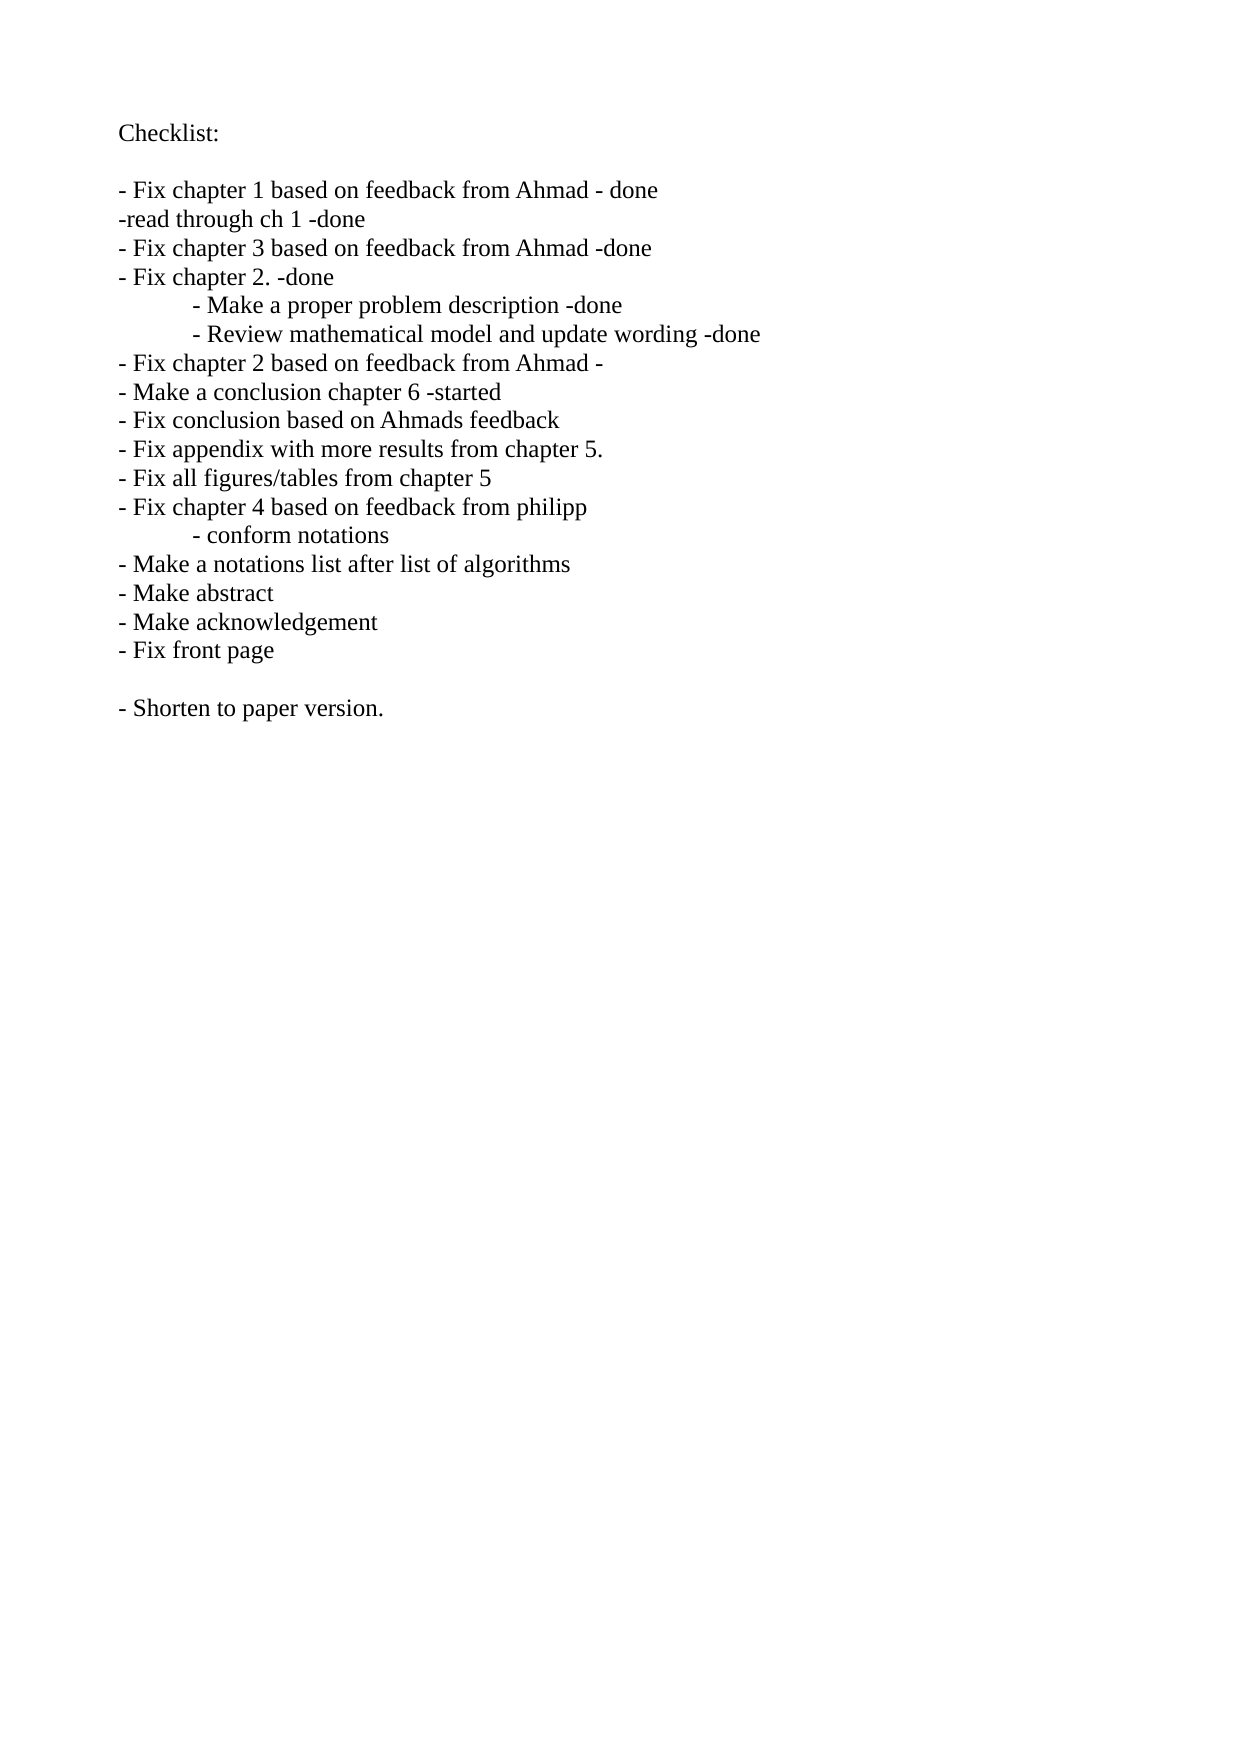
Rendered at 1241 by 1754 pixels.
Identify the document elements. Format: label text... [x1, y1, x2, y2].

text - Fix chapter 1 based on feedback from Ahmad - done [118, 176, 1122, 204]
text Checklist: [118, 118, 1122, 147]
text -read through ch 1 -done [118, 204, 1122, 233]
text - Review mathematical model and update wording -done [118, 319, 1122, 348]
text - Fix chapter 4 based on feedback from philipp [118, 492, 1122, 521]
text - Make a proper problem description -done [118, 291, 1122, 319]
text - Fix front page [118, 636, 1122, 664]
text - Shorten to paper version. [118, 693, 1122, 722]
text - Fix conclusion based on Ahmads feedback [118, 406, 1122, 434]
text - Make abstract [118, 578, 1122, 607]
text - conform notations [118, 521, 1122, 549]
text - Fix chapter 2. -done [118, 262, 1122, 291]
text - Fix chapter 3 based on feedback from Ahmad -done [118, 233, 1122, 262]
text - Make a notations list after list of algorithms [118, 549, 1122, 578]
text - Fix chapter 2 based on feedback from Ahmad - [118, 348, 1122, 377]
text - Make a conclusion chapter 6 -started [118, 377, 1122, 406]
text - Fix appendix with more results from chapter 5. [118, 434, 1122, 463]
text - Fix all figures/tables from chapter 5 [118, 463, 1122, 492]
text - Make acknowledgement [118, 607, 1122, 636]
